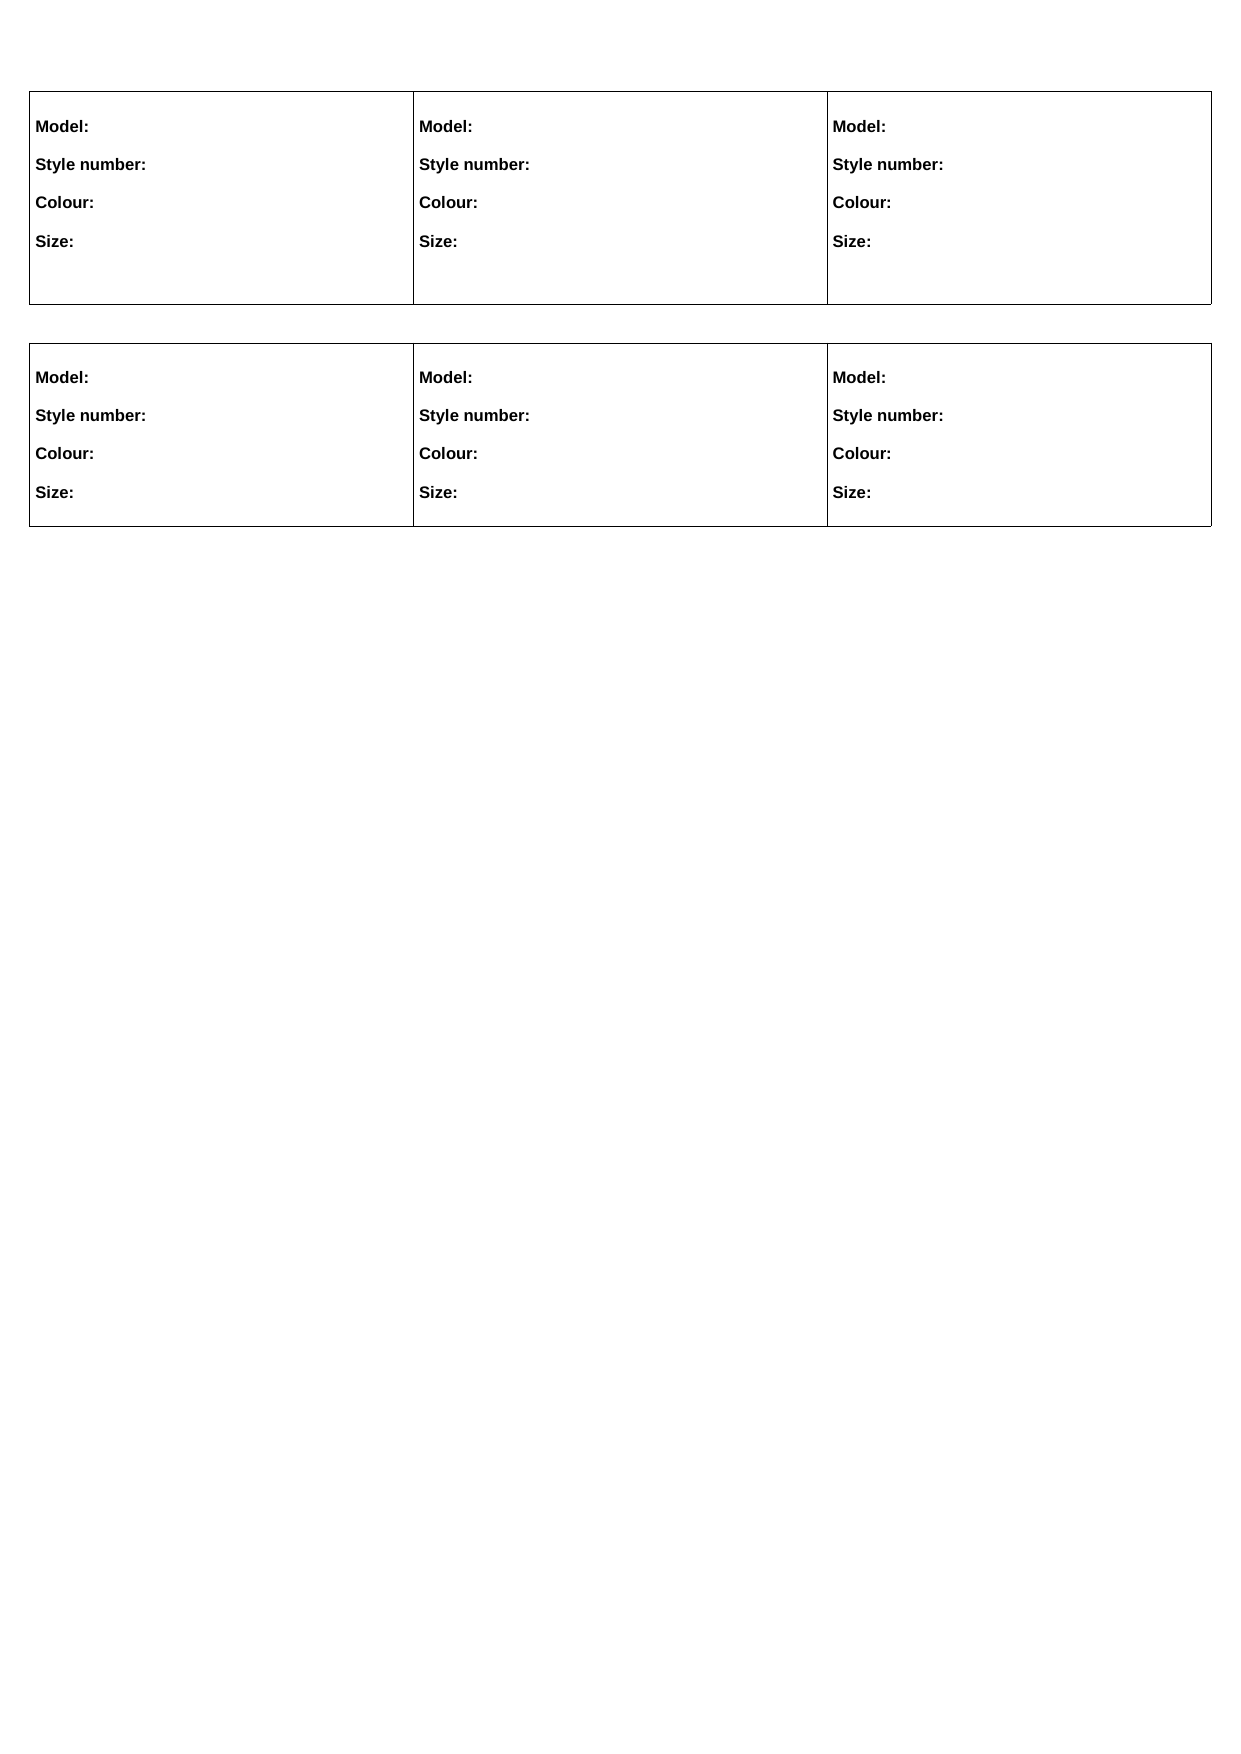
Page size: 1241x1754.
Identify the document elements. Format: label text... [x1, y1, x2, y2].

text </if> [29, 527, 1211, 545]
text </for> [29, 545, 1211, 564]
table_header <if test="labels[1]"> Model: <labels[0].name> Style number: <labels[0].style> Colour: <labels[0].color> Size: <labels[0].size> </if> [414, 344, 620, 526]
table_header <if test="labels[2]"> Model: <labels[0].name> Style number: <labels[0].style> Colour: <labels[0].color> Size: <labels[0].size> </if> [828, 344, 1019, 526]
table_header <if test="labels[0]"> Model: <labels[0].name> Style number: <labels[0].style> Colour: <labels[0].color> Size: <labels[0].size> </if> [30, 92, 221, 304]
table_header <if test="labels[1]"> Model: <labels[0].name> Style number: <labels[0].style> Colour: <labels[0].color> Size: <labels[0].size> </if> [414, 92, 620, 304]
text <if test="mode == 1"> [29, 72, 1211, 91]
table_header <if test="labels[0]"> Model: <labels[0].name> Style number: <labels[0].style> Colour: <labels[0].color> Size: <labels[0].size> </if> [30, 344, 221, 526]
table_header <if test="labels[2]"> </if> [1019, 92, 1211, 304]
table_header <if test="labels[2]"> </if> [1019, 344, 1211, 526]
table_header <if test="labels[1]"> </if> [620, 92, 827, 304]
table_header <if test="labels[0]"> </if> [221, 92, 413, 304]
table_header <if test="labels[0]"> </if> [221, 344, 413, 526]
text <for each="mode, labels in get_line_label(objects, data)"> [29, 53, 1211, 72]
table_header <if test="labels[2]"> Model: <labels[0].name> Style number: <labels[0].style> Colour: <labels[0].color> Size: <labels[0].size> </if> [828, 92, 1019, 304]
text </if> [29, 305, 1211, 323]
text <if test="mode == 2"> [29, 323, 1211, 342]
table_header <if test="labels[1]"> </if> [620, 344, 827, 526]
